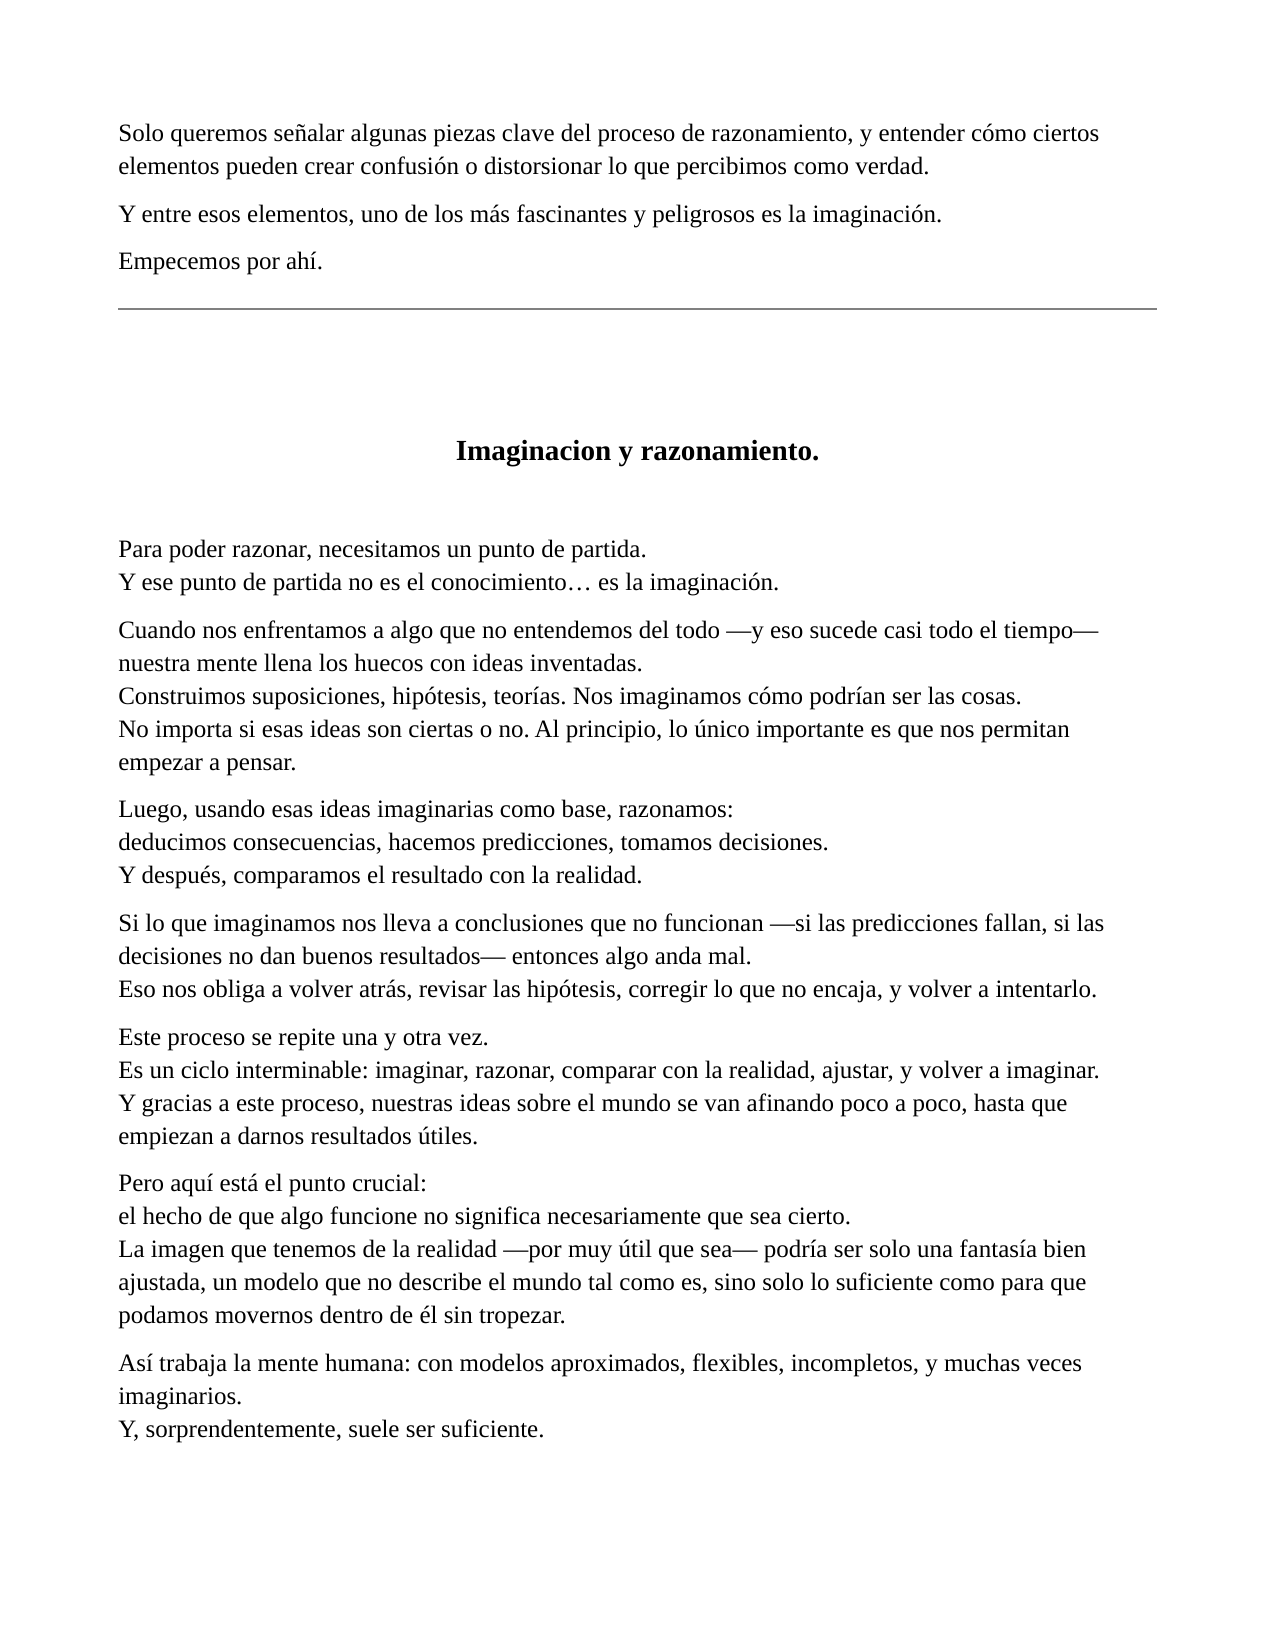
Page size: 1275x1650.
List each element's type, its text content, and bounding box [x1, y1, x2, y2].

text Este proceso se repite una y otra vez. Es un ciclo interminable: imaginar, razonar, comparar con la realidad, ajustar, y volver a imaginar. Y gracias a este proceso, nuestras ideas sobre el mundo se van afinando poco a poco, hasta que empiezan a darnos resultados útiles. [118, 1022, 1157, 1149]
text Pero aquí está el punto crucial: el hecho de que algo funcione no significa necesariamente que sea cierto. La imagen que tenemos de la realidad —por muy útil que sea— podría ser solo una fantasía bien ajustada, un modelo que no describe el mundo tal como es, sino solo lo suficiente como para que podamos movernos dentro de él sin tropezar. [118, 1168, 1157, 1329]
text Luego, usando esas ideas imaginarias como base, razonamos: deducimos consecuencias, hacemos predicciones, tomamos decisiones. Y después, comparamos el resultado con la realidad. [118, 794, 1157, 889]
text Y entre esos elementos, uno de los más fascinantes y peligrosos es la imaginación. [118, 199, 1157, 227]
text Para poder razonar, necesitamos un punto de partida. Y ese punto de partida no es el conocimiento… es la imaginación. [118, 534, 1157, 596]
text Empecemos por ahí. [118, 246, 1157, 275]
text Cuando nos enfrentamos a algo que no entendemos del todo —y eso sucede casi todo el tiempo— nuestra mente llena los huecos con ideas inventadas. Construimos suposiciones, hipótesis, teorías. Nos imaginamos cómo podrían ser las cosas. No importa si esas ideas son ciertas o no. Al principio, lo único importante es que nos permitan empezar a pensar. [118, 615, 1157, 776]
text Imaginacion y razonamiento. [118, 433, 1157, 467]
text Solo queremos señalar algunas piezas clave del proceso de razonamiento, y entender cómo ciertos elementos pueden crear confusión o distorsionar lo que percibimos como verdad. [118, 118, 1157, 180]
text Si lo que imaginamos nos lleva a conclusiones que no funcionan —si las predicciones fallan, si las decisiones no dan buenos resultados— entonces algo anda mal. Eso nos obliga a volver atrás, revisar las hipótesis, corregir lo que no encaja, y volver a intentarlo. [118, 908, 1157, 1003]
text Así trabaja la mente humana: con modelos aproximados, flexibles, incompletos, y muchas veces imaginarios. Y, sorprendentemente, suele ser suficiente. [118, 1348, 1157, 1443]
